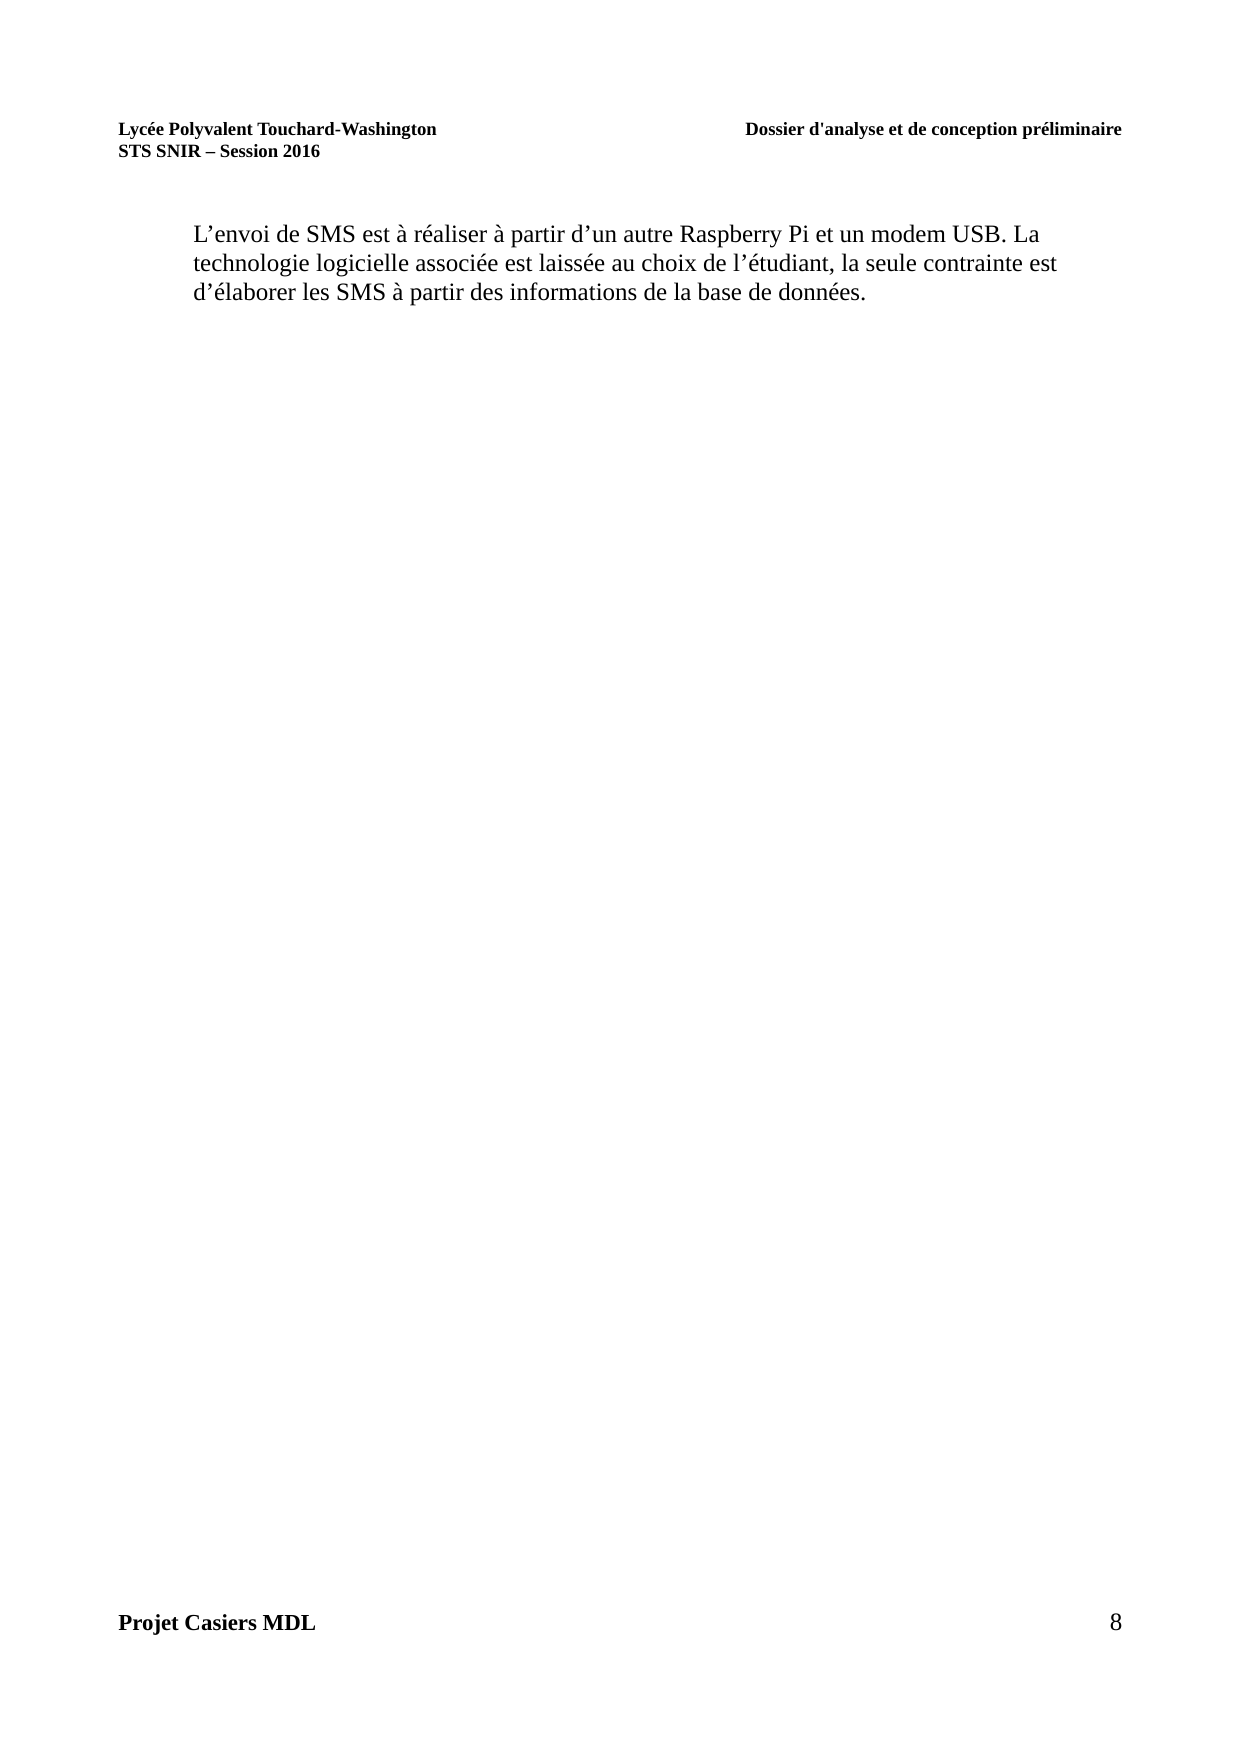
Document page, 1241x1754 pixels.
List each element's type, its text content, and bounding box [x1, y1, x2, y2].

text L’envoi de SMS est à réaliser à partir d’un autre Raspberry Pi et un modem USB. La technologie logicielle associée est laissée au choix de l’étudiant, la seule contrainte est d’élaborer les SMS à partir des informations de la base de données. [118, 219, 1122, 306]
